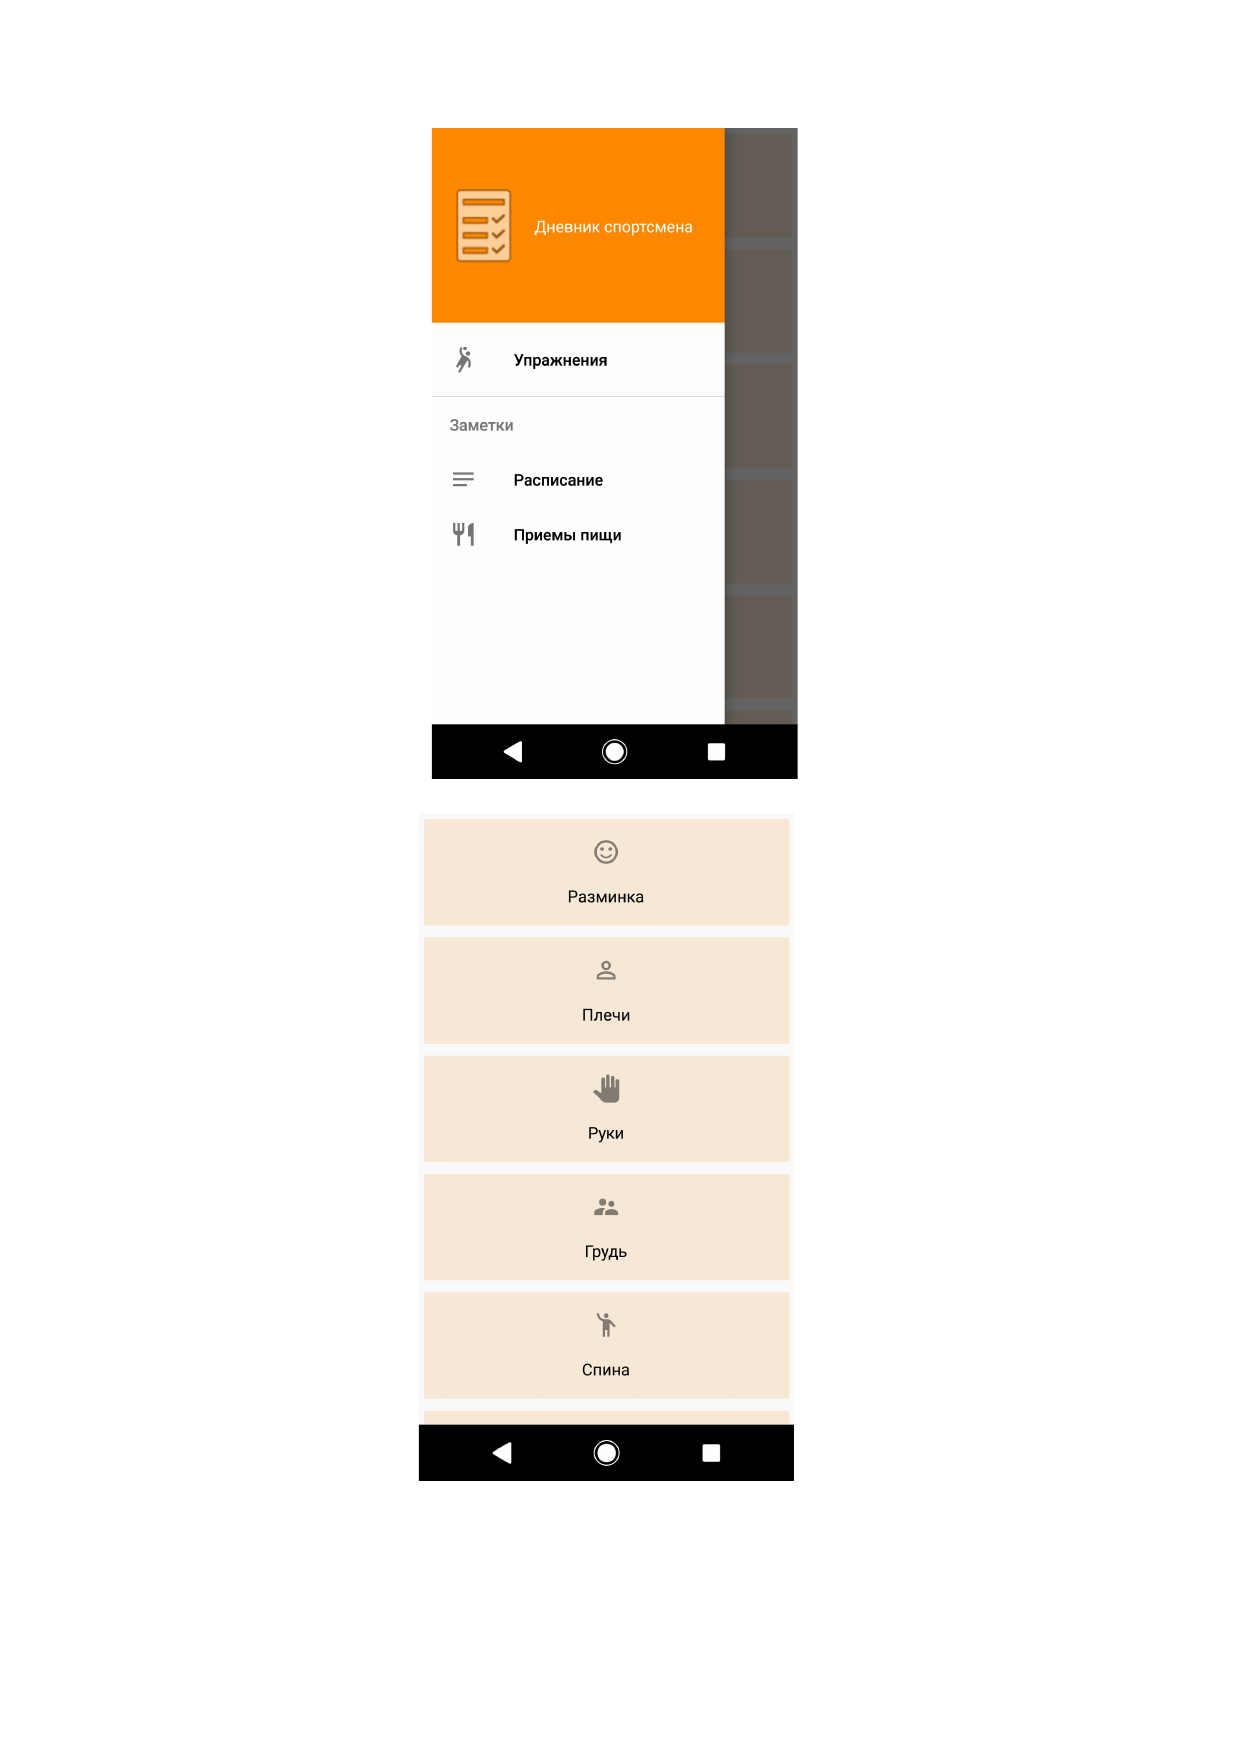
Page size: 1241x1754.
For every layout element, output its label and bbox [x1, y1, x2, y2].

picture [418, 813, 794, 1481]
picture [431, 128, 798, 779]
